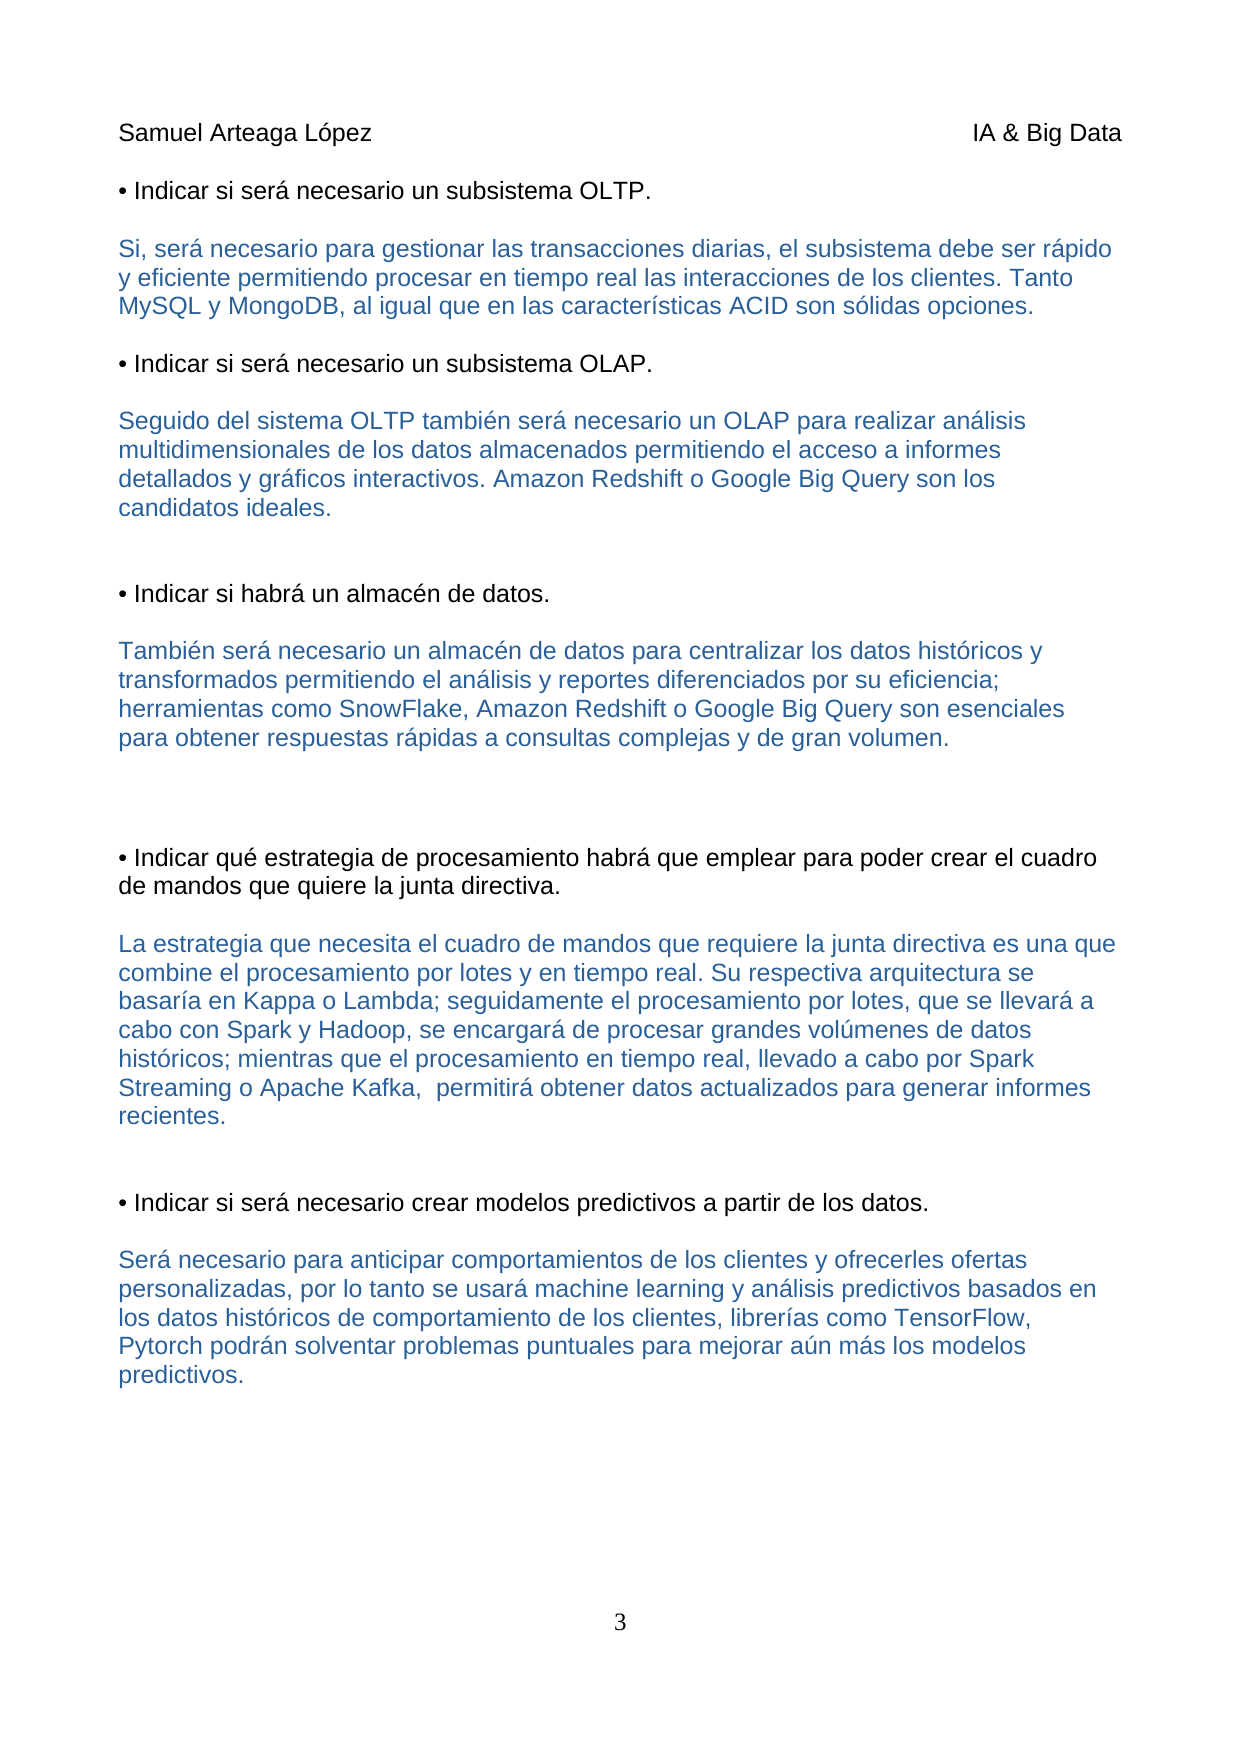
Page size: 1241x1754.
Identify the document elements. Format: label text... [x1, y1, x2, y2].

text • Indicar qué estrategia de procesamiento habrá que emplear para poder crear el cuadro de mandos que quiere la junta directiva. [118, 843, 1122, 900]
text • Indicar si habrá un almacén de datos. [118, 579, 1122, 608]
text • Indicar si será necesario un subsistema OLAP. [118, 349, 1122, 378]
text • Indicar si será necesario un subsistema OLTP. [118, 176, 1122, 205]
text Será necesario para anticipar comportamientos de los clientes y ofrecerles ofertas personalizadas, por lo tanto se usará machine learning y análisis predictivos basados en los datos históricos de comportamiento de los clientes, librerías como TensorFlow, Pytorch podrán solventar problemas puntuales para mejorar aún más los modelos predictivos. [118, 1245, 1122, 1389]
text La estrategia que necesita el cuadro de mandos que requiere la junta directiva es una que combine el procesamiento por lotes y en tiempo real. Su respectiva arquitectura se basaría en Kappa o Lambda; seguidamente el procesamiento por lotes, que se llevará a cabo con Spark y Hadoop, se encargará de procesar grandes volúmenes de datos históricos; mientras que el procesamiento en tiempo real, llevado a cabo por Spark Streaming o Apache Kafka, permitirá obtener datos actualizados para generar informes recientes. [118, 929, 1122, 1130]
text También será necesario un almacén de datos para centralizar los datos históricos y transformados permitiendo el análisis y reportes diferenciados por su eficiencia; herramientas como SnowFlake, Amazon Redshift o Google Big Query son esenciales para obtener respuestas rápidas a consultas complejas y de gran volumen. [118, 636, 1122, 751]
text • Indicar si será necesario crear modelos predictivos a partir de los datos. [118, 1188, 1122, 1216]
text Si, será necesario para gestionar las transacciones diarias, el subsistema debe ser rápido y eficiente permitiendo procesar en tiempo real las interacciones de los clientes. Tanto MySQL y MongoDB, al igual que en las características ACID son sólidas opciones. [118, 234, 1122, 320]
text Seguido del sistema OLTP también será necesario un OLAP para realizar análisis multidimensionales de los datos almacenados permitiendo el acceso a informes detallados y gráficos interactivos. Amazon Redshift o Google Big Query son los candidatos ideales. [118, 406, 1122, 521]
